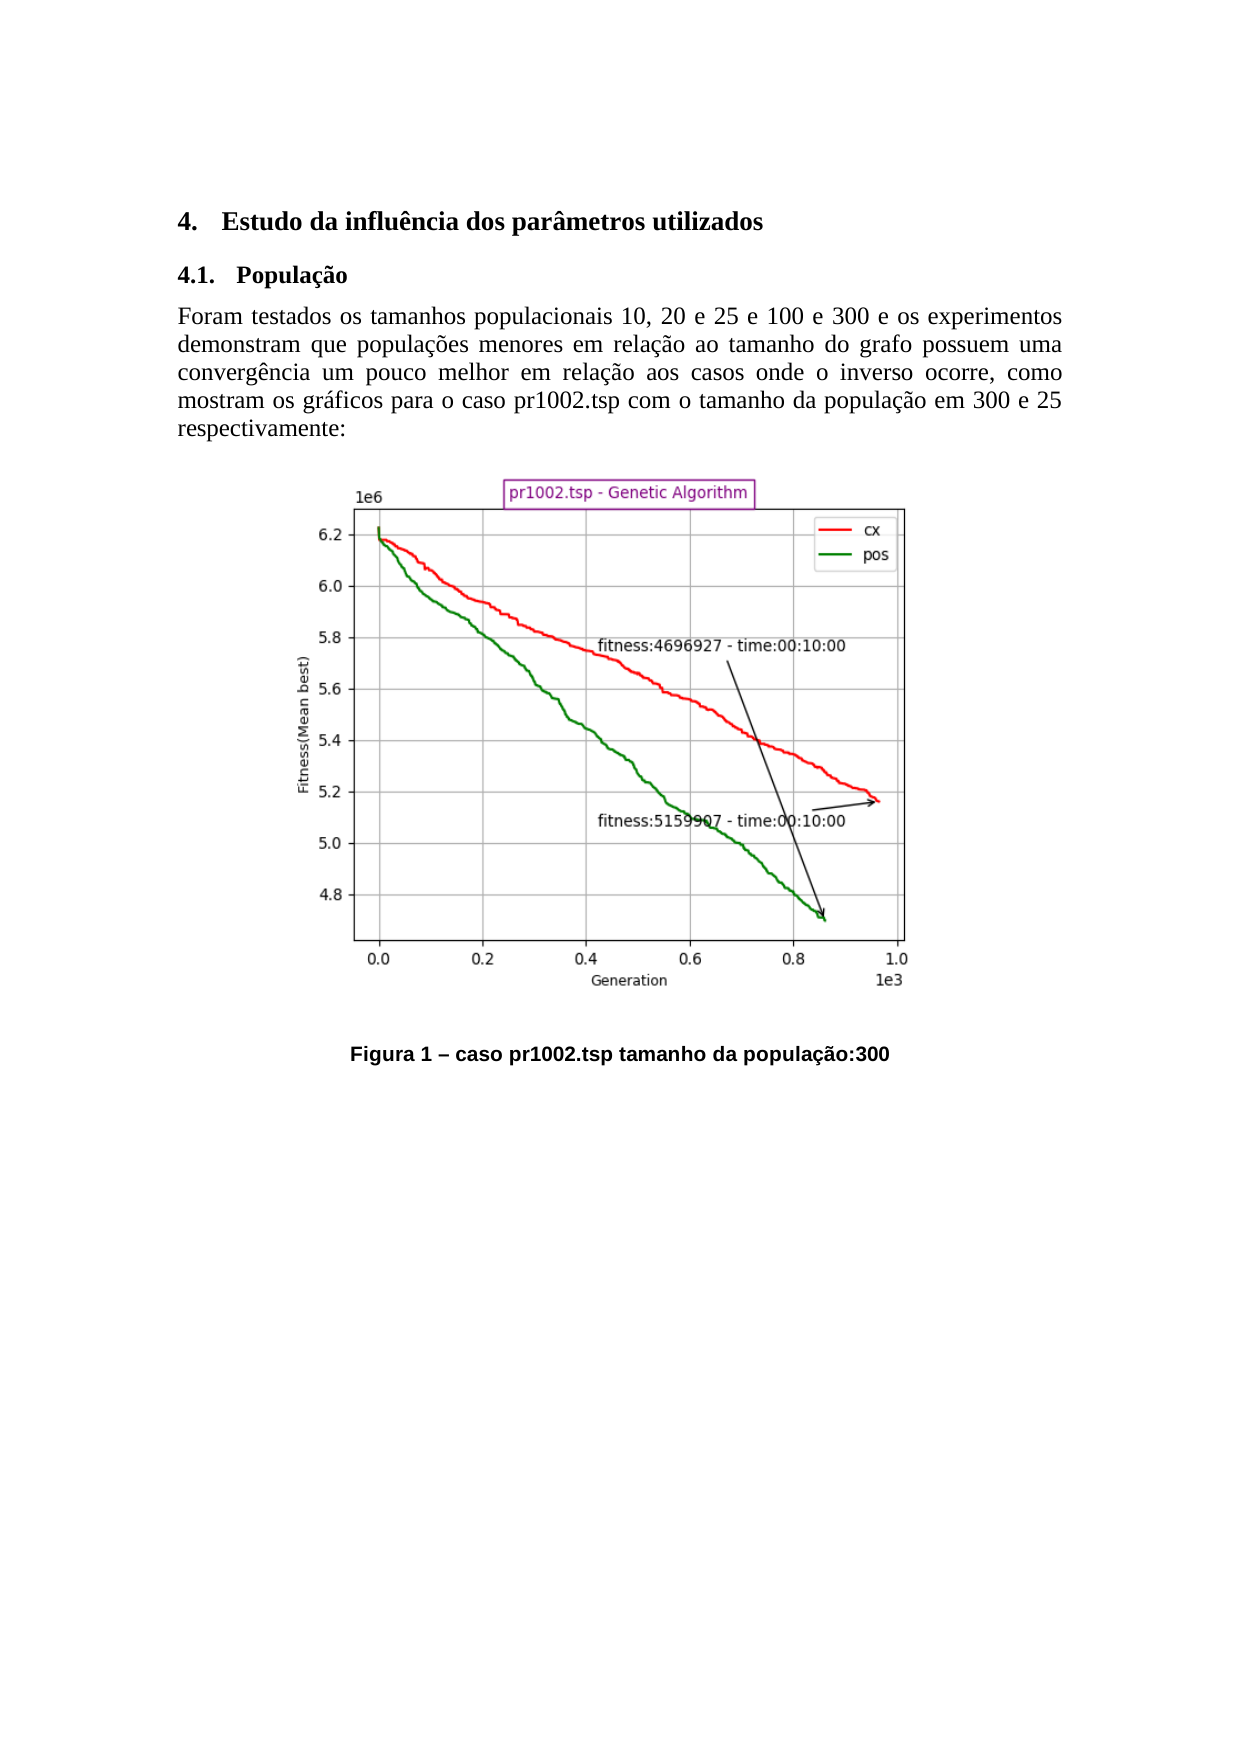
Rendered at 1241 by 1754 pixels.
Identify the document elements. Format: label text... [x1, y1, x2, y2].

picture [265, 442, 975, 1002]
title Estudo da influência dos parâmetros utilizados [177, 207, 1063, 237]
text Foram testados os tamanhos populacionais 10, 20 e 25 e 100 e 300 e os experimentos demonstram que populações menores em relação ao tamanho do grafo possuem uma convergência um pouco melhor em relação aos casos onde o inverso ocorre, como mostram os gráficos para o caso pr1002.tsp com o tamanho da população em 300 e 25 respectivamente: [177, 302, 1063, 442]
text Figura 1 – caso pr1002.tsp tamanho da população:300 [224, 1042, 1016, 1066]
title População [177, 261, 1063, 289]
